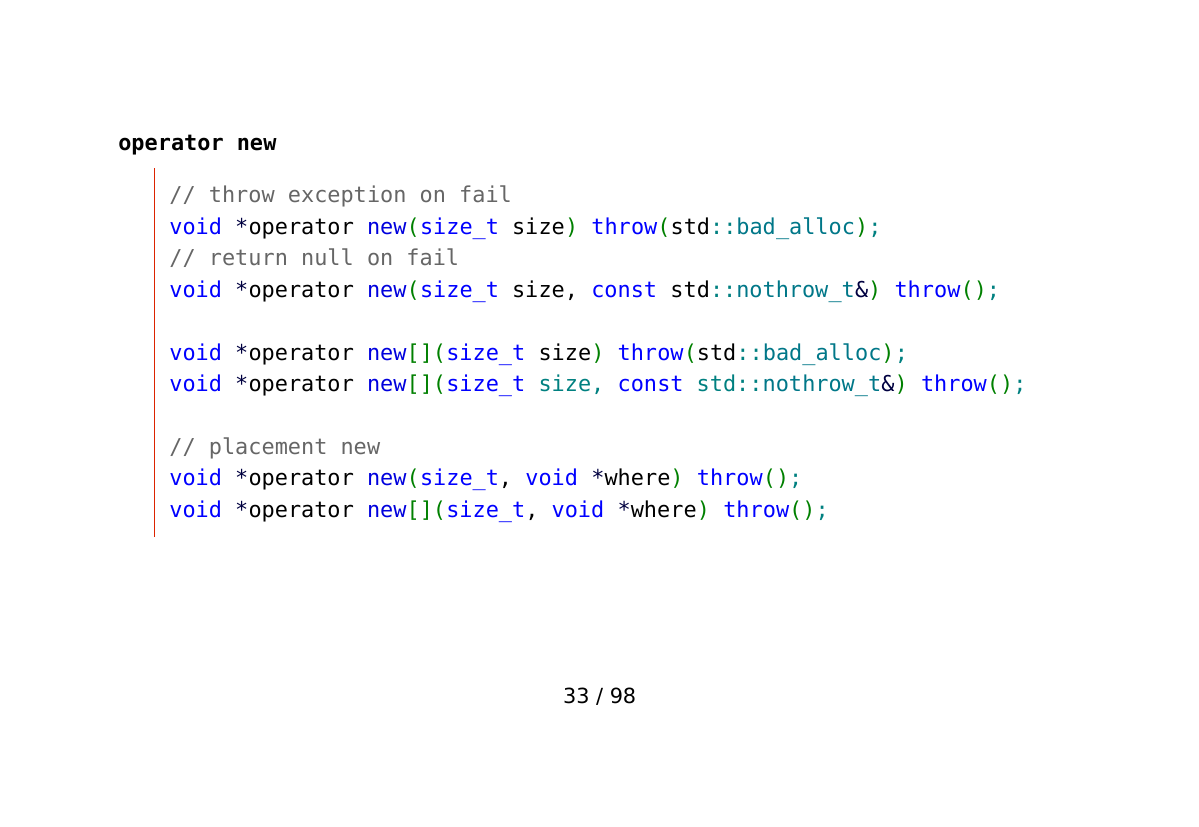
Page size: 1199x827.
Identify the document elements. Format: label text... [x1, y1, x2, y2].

text void *operator new(size_t size) throw(std::bad_alloc); [155, 199, 1081, 231]
text void *operator new(size_t size, const std::nothrow_t&) throw(); [155, 262, 1081, 302]
text void *operator new(size_t, void *where) throw(); [155, 451, 1081, 482]
title operator new [118, 130, 1081, 156]
text // throw exception on fail [155, 168, 1081, 199]
text void *operator new[](size_t size, const std::nothrow_t&) throw(); [155, 356, 1081, 397]
text void *operator new[](size_t, void *where) throw(); [155, 482, 1081, 537]
text // placement new [155, 419, 1081, 451]
text // return null on fail [155, 231, 1081, 262]
text void *operator new[](size_t size) throw(std::bad_alloc); [155, 325, 1081, 356]
